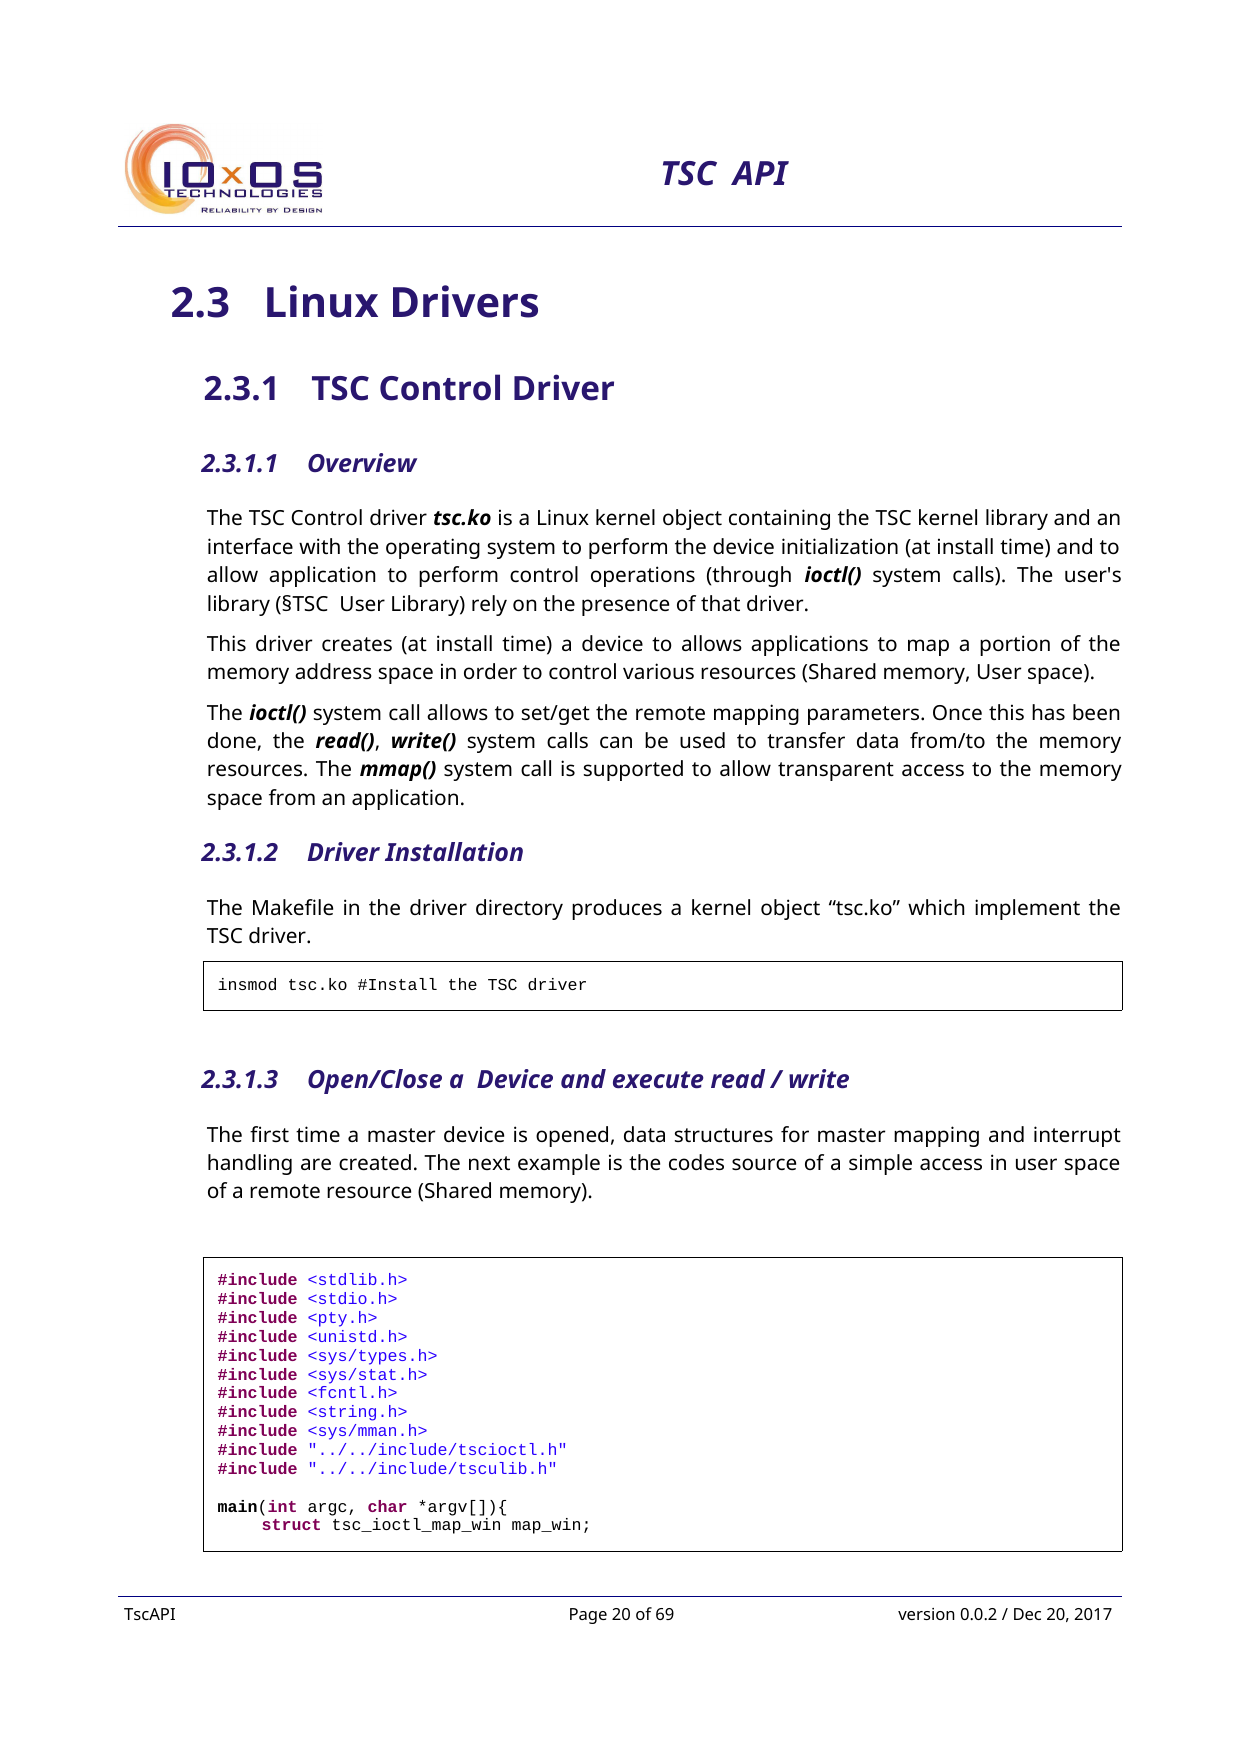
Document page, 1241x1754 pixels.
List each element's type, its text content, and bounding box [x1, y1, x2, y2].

text The TSC Control driver tsc.ko is a Linux kernel object containing the TSC kernel library and an interface with the operating system to perform the device initialization (at install time) and to allow application to perform control operations (through ioctl() system calls). The user's library (§TSC User Library) rely on the presence of that driver. [207, 503, 1122, 617]
subtitle Driver Installation [195, 835, 1122, 869]
subtitle Overview [195, 446, 1122, 480]
subtitle Open/Close a Device and execute read / write [195, 1062, 1122, 1096]
text #include "../../include/tscioctl.h" [204, 1427, 1122, 1446]
text main(int argc, char *argv[]){ [204, 1483, 1122, 1502]
subtitle TSC Control Driver [195, 365, 1122, 410]
text #include <sys/stat.h> [204, 1351, 1122, 1370]
text The first time a master device is opened, data structures for master mapping and interrupt handling are created. The next example is the codes source of a simple access in user space of a remote resource (Shared memory). [207, 1120, 1122, 1205]
text struct tsc_ioctl_map_win map_win; [204, 1502, 1122, 1551]
text insmod tsc.ko #Install the TSC driver [204, 962, 1122, 1010]
text The Makefile in the driver directory produces a kernel object “tsc.ko” which implement the TSC driver. [207, 893, 1122, 949]
subtitle Linux Drivers [159, 273, 1122, 329]
text This driver creates (at install time) a device to allows applications to map a portion of the memory address space in order to control various resources (Shared memory, User space). [207, 629, 1122, 686]
text #include <string.h> [204, 1389, 1122, 1408]
text #include "../../include/tsculib.h" [204, 1446, 1122, 1479]
text #include <sys/mman.h> [204, 1408, 1122, 1427]
picture [123, 123, 323, 217]
text The ioctl() system call allows to set/get the remote mapping parameters. Once this has been done, the read(), write() system calls can be used to transfer data from/to the memory resources. The mmap() system call is supported to allow transparent access to the memory space from an application. [207, 698, 1122, 811]
text #include <sys/types.h> [204, 1332, 1122, 1351]
text #include <stdio.h> [204, 1276, 1122, 1295]
text #include <unistd.h> [204, 1313, 1122, 1332]
text #include <pty.h> [204, 1295, 1122, 1313]
text #include <fcntl.h> [204, 1370, 1122, 1389]
text #include <stdlib.h> [204, 1258, 1122, 1276]
